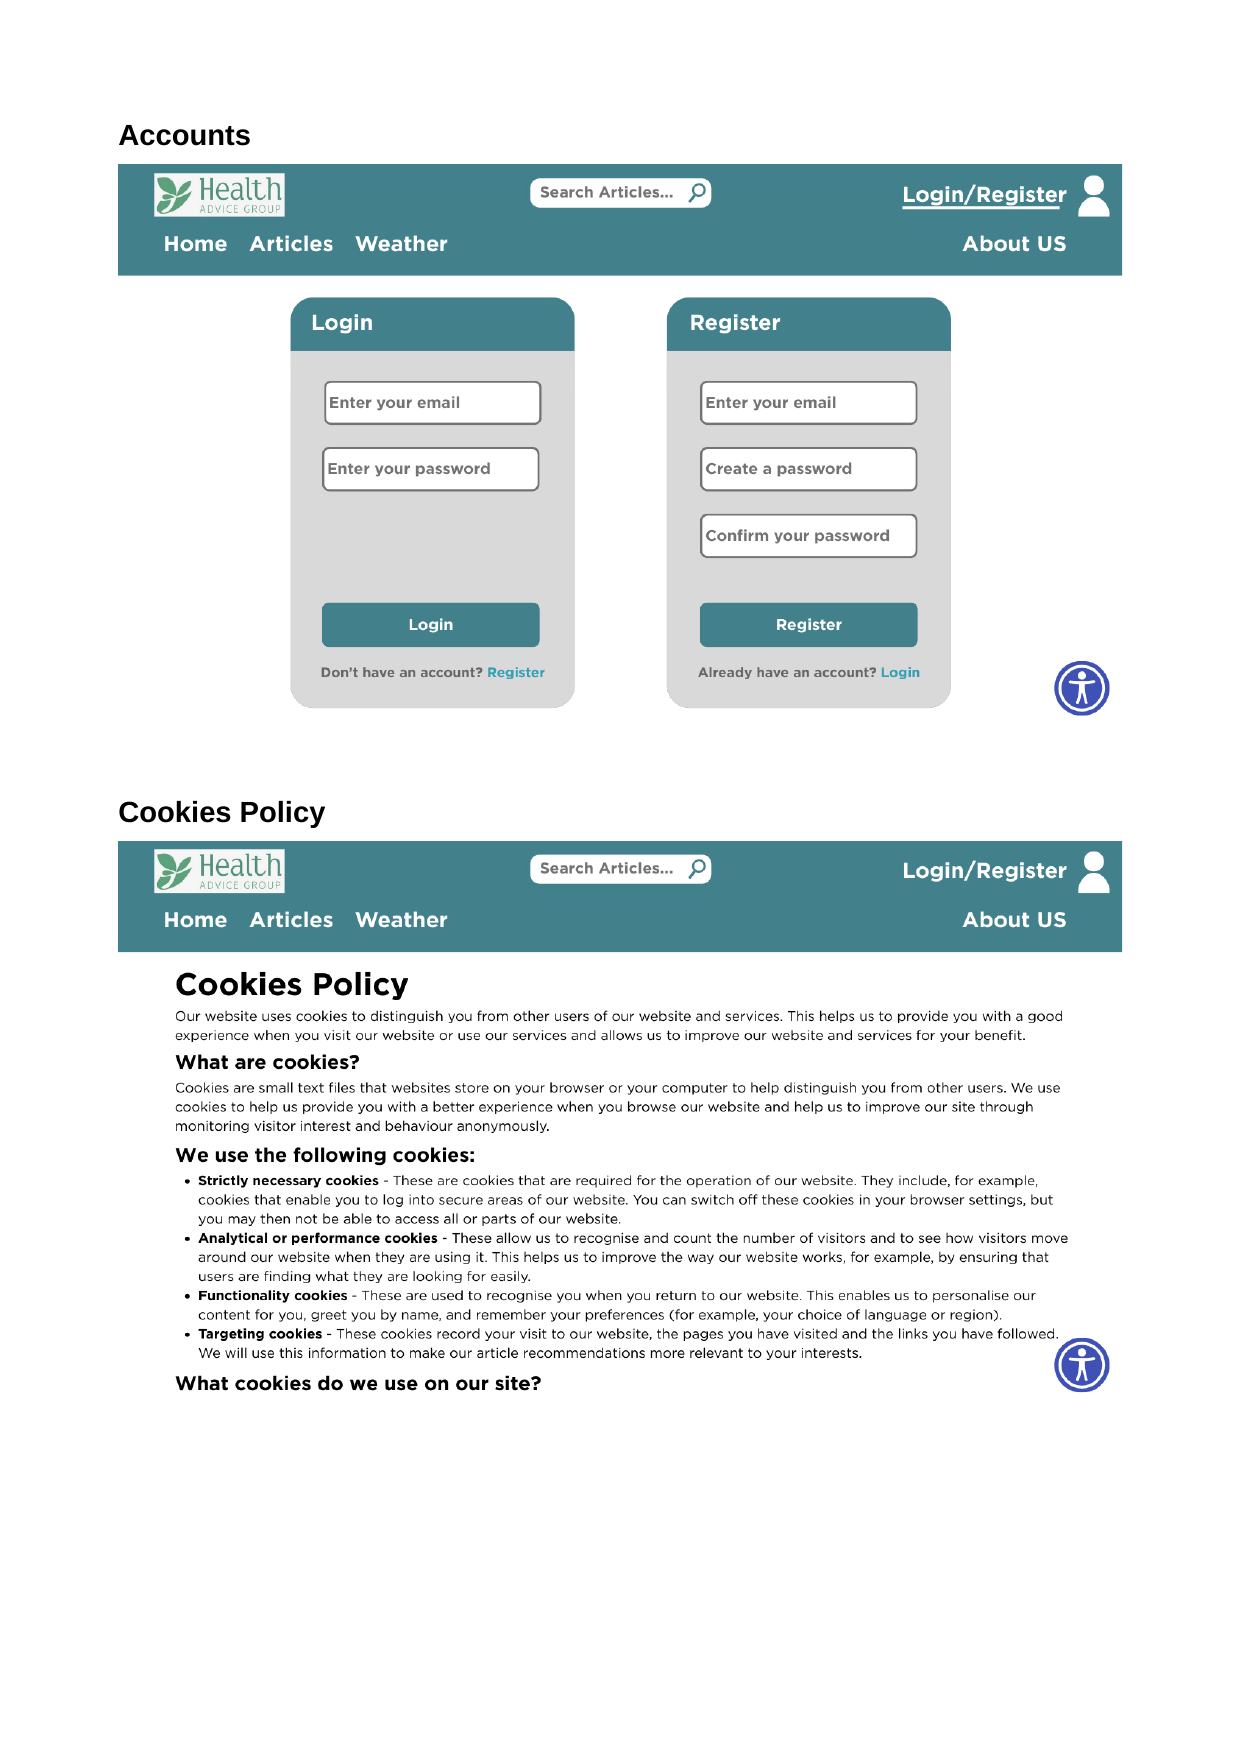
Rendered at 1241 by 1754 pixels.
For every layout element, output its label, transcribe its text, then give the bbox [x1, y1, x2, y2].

picture [118, 164, 1123, 729]
subtitle Cookies Policy [118, 795, 1122, 828]
subtitle Accounts [118, 118, 1122, 152]
picture [118, 841, 1123, 1406]
